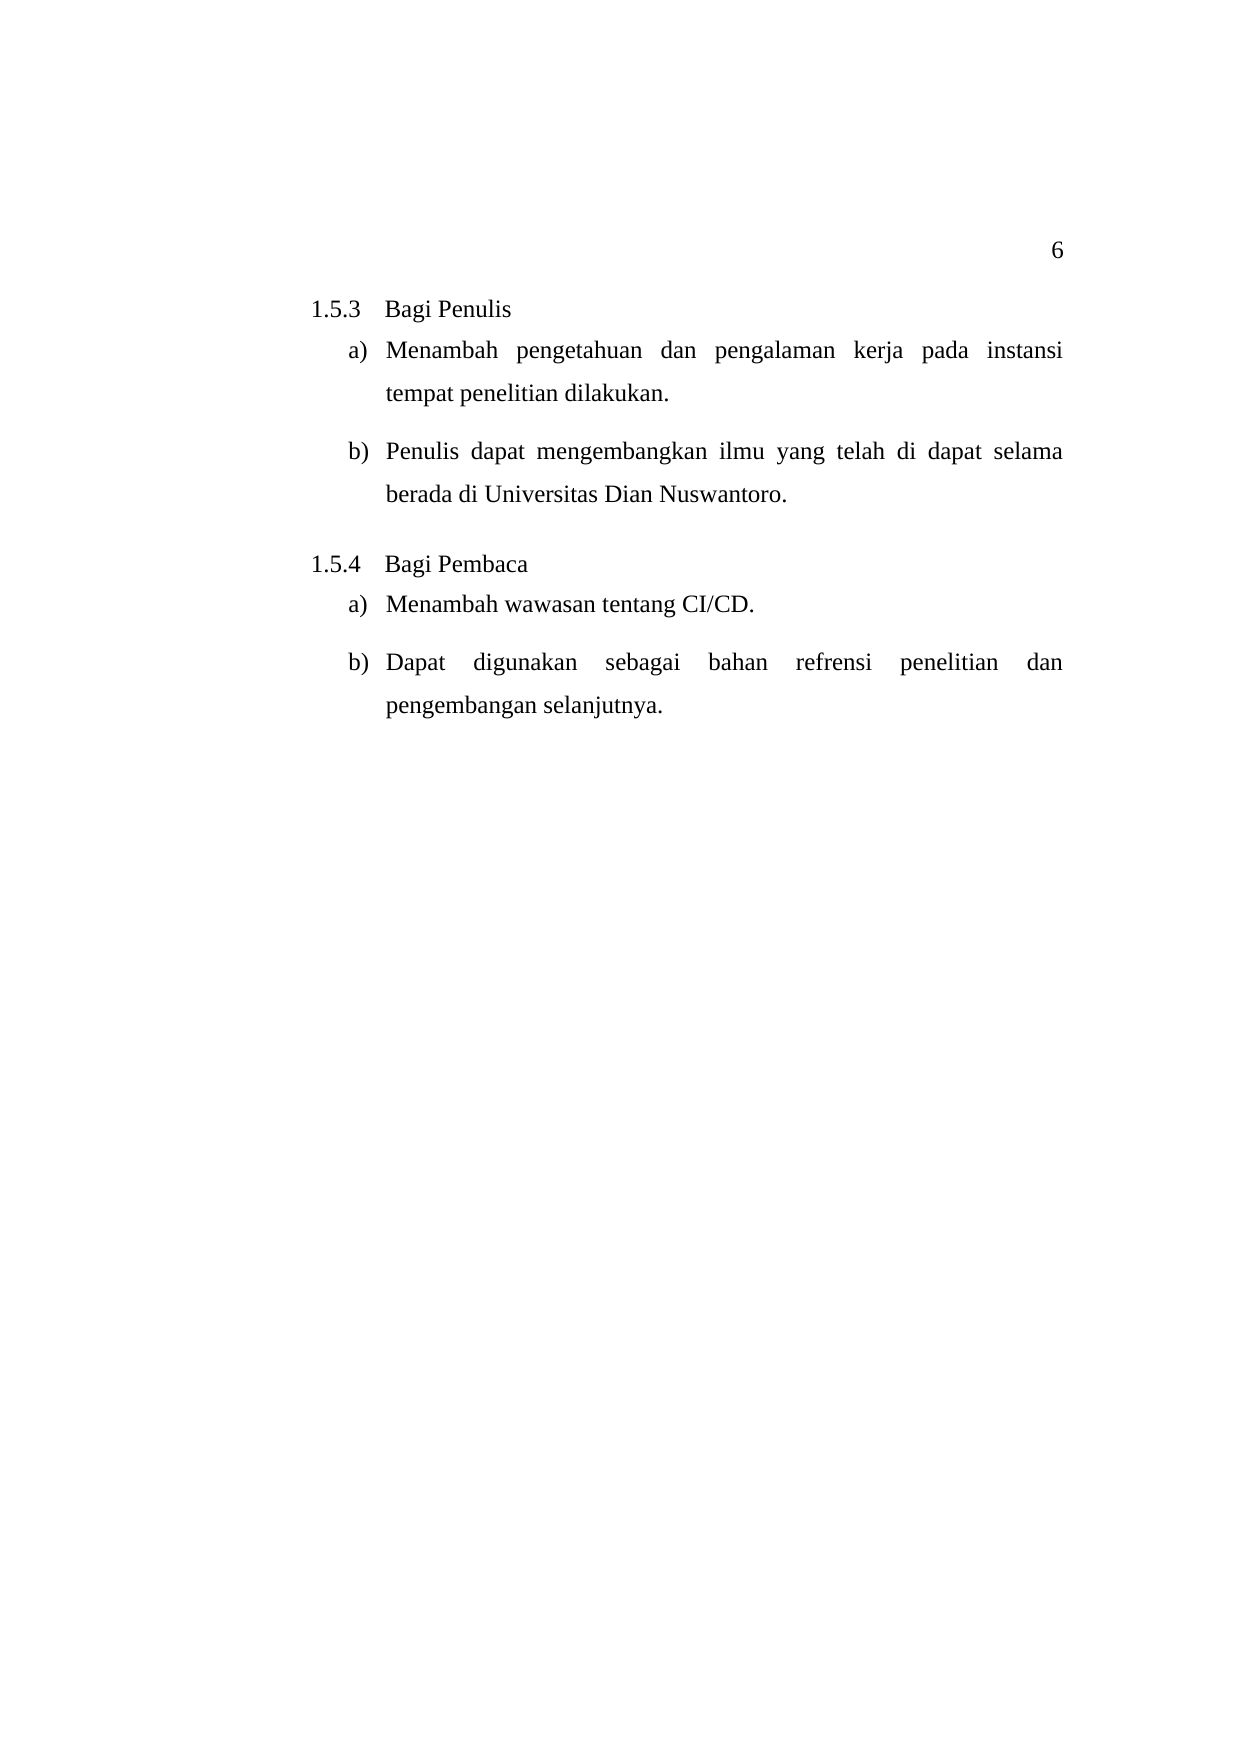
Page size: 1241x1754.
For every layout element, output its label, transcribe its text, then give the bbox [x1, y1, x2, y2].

subtitle Bagi Penulis [311, 294, 1063, 323]
subtitle Bagi Pembaca [311, 549, 1063, 577]
list Dapat digunakan sebagai bahan refrensi penelitian dan pengembangan selanjutnya. [348, 647, 1063, 719]
list Penulis dapat mengembangkan ilmu yang telah di dapat selama berada di Universitas Dian Nuswantoro. [348, 436, 1063, 508]
list Menambah wawasan tentang CI/CD. [348, 589, 1063, 618]
list Menambah pengetahuan dan pengalaman kerja pada instansi tempat penelitian dilakukan. [348, 335, 1063, 407]
